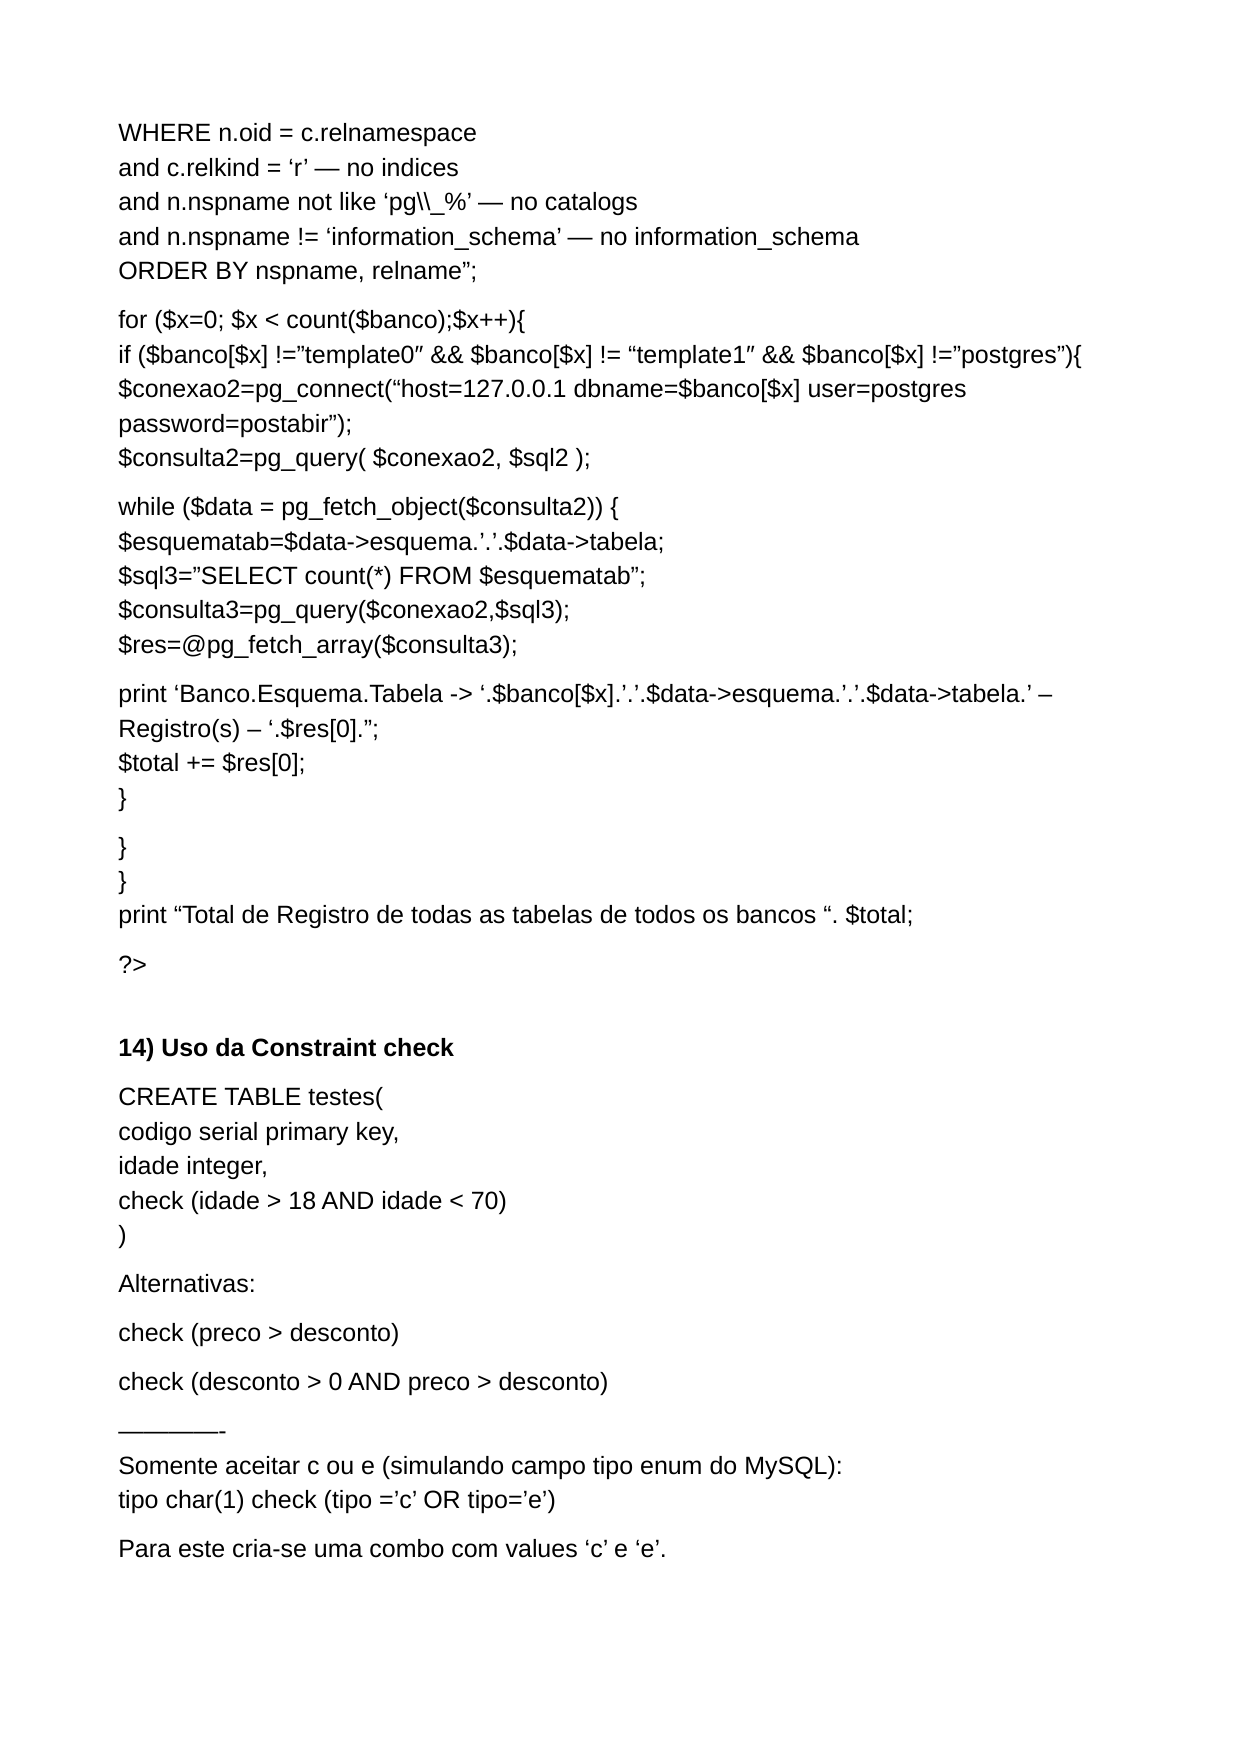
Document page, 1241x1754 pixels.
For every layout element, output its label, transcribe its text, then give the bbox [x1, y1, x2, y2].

text check (preco > desconto) [118, 1318, 1122, 1347]
text } } print “Total de Registro de todas as tabelas de todos os bancos “. $total; [118, 832, 1122, 929]
text CREATE TABLE testes( codigo serial primary key, idade integer, check (idade > 18 AND idade < 70) ) [118, 1082, 1122, 1249]
text Para este cria-se uma combo com values ‘c’ e ‘e’. [118, 1534, 1122, 1598]
text 14) Uso da Constraint check [118, 1033, 1122, 1062]
text while ($data = pg_fetch_object($consulta2)) { $esquematab=$data->esquema.’.’.$data->tabela; $sql3=”SELECT count(*) FROM $esquematab”; $consulta3=pg_query($conexao2,$sql3); $res=@pg_fetch_array($consulta3); [118, 492, 1122, 659]
text print ‘Banco.Esquema.Tabela -> ‘.$banco[$x].’.’.$data->esquema.’.’.$data->tabela.’ – Registro(s) – ‘.$res[0].”; $total += $res[0]; } [118, 679, 1122, 811]
text for ($x=0; $x < count($banco);$x++){ if ($banco[$x] !=”template0″ && $banco[$x] != “template1″ && $banco[$x] !=”postgres”){ $conexao2=pg_connect(“host=127.0.0.1 dbname=$banco[$x] user=postgres password=postabir”); $consulta2=pg_query( $conexao2, $sql2 ); [118, 305, 1122, 472]
text ————- Somente aceitar c ou e (simulando campo tipo enum do MySQL): tipo char(1) check (tipo =’c’ OR tipo=’e’) [118, 1416, 1122, 1514]
text check (desconto > 0 AND preco > desconto) [118, 1367, 1122, 1396]
text WHERE n.oid = c.relnamespace and c.relkind = ‘r’ — no indices and n.nspname not like ‘pg\\_%’ — no catalogs and n.nspname != ‘information_schema’ — no information_schema ORDER BY nspname, relname”; [118, 118, 1122, 285]
text Alternativas: [118, 1269, 1122, 1298]
text ?> [118, 949, 1122, 1013]
